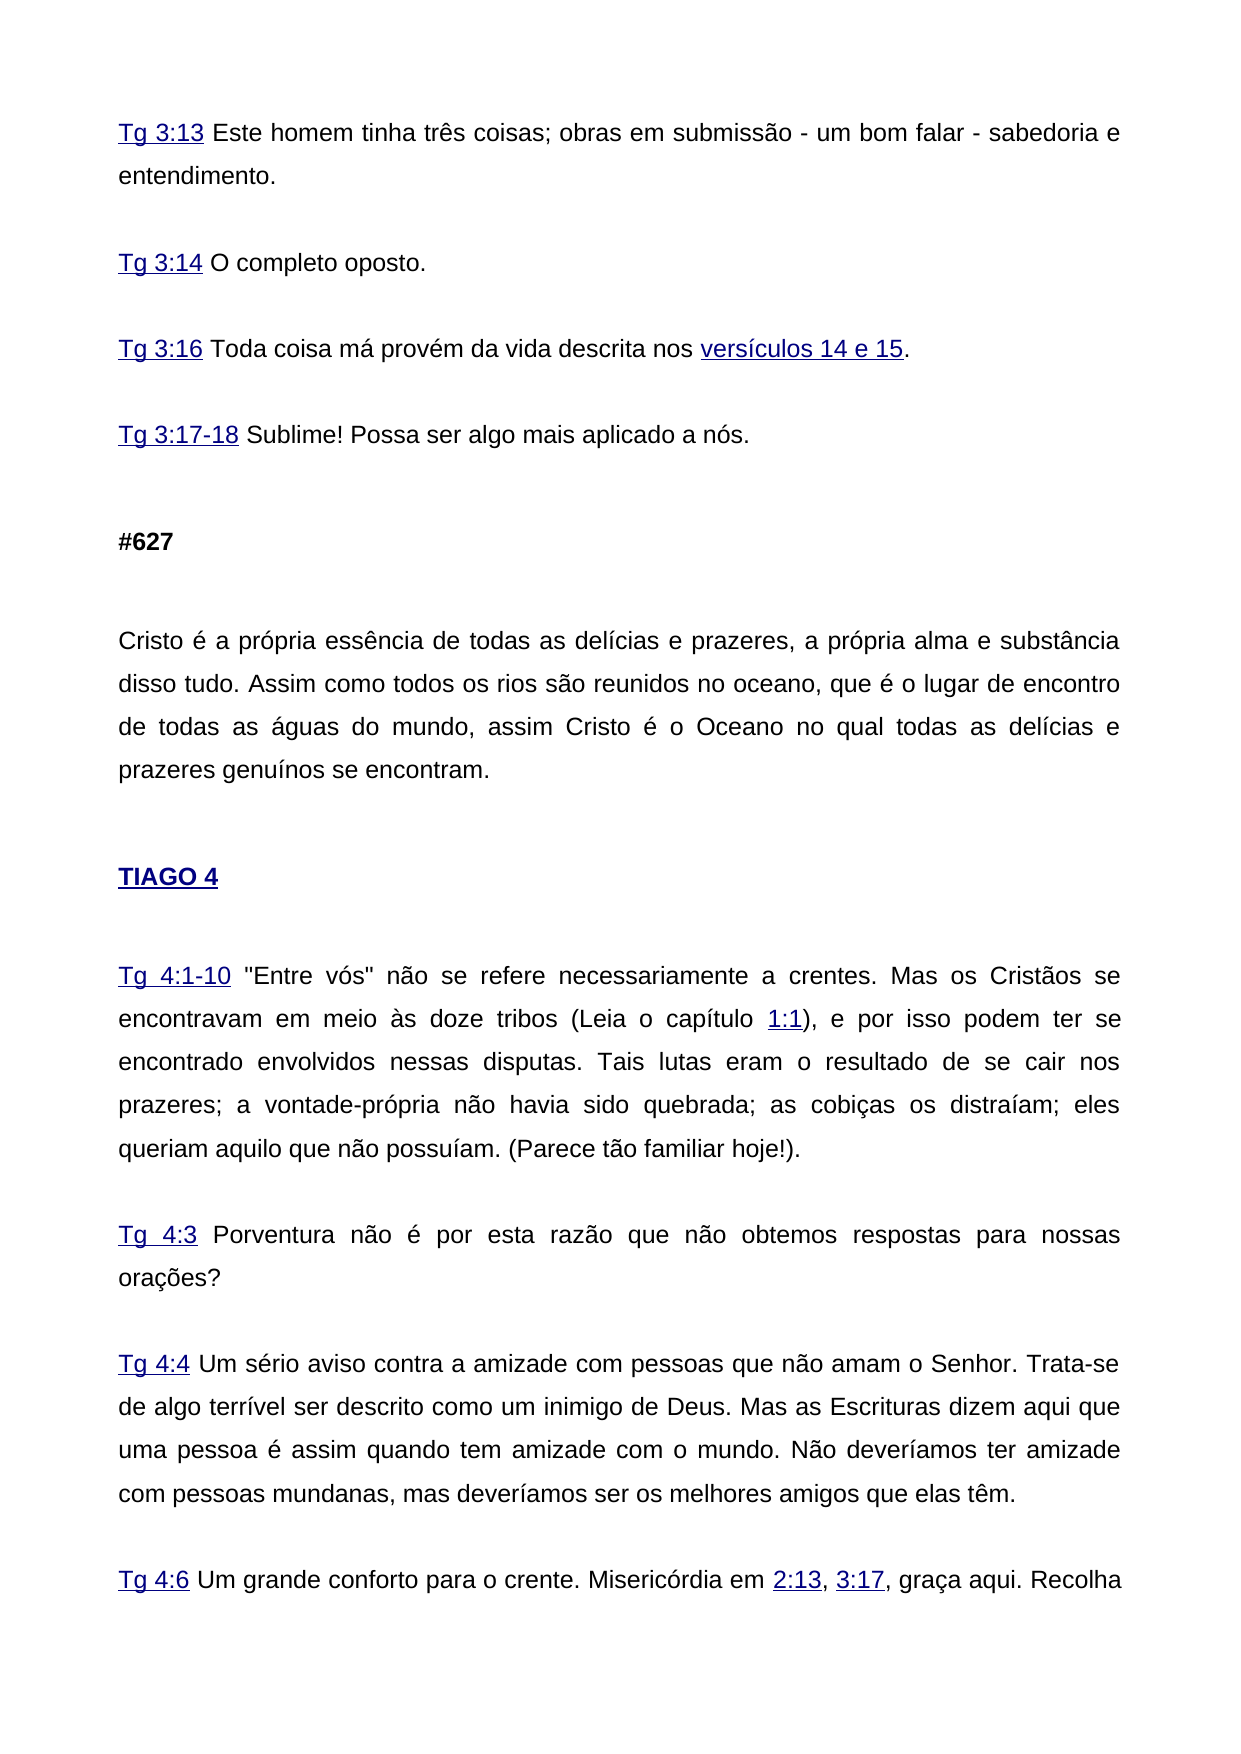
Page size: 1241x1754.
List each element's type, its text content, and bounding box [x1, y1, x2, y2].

text Tg 3:17-18 Sublime! Possa ser algo mais aplicado a nós. [118, 420, 1122, 449]
text Tg 3:14 O completo oposto. [118, 247, 1122, 276]
text Tg 4:4 Um sério aviso contra a amizade com pessoas que não amam o Senhor. Trata-se de algo terrível ser descrito como um inimigo de Deus. Mas as Escrituras dizem aqui que uma pessoa é assim quando tem amizade com o mundo. Não deveríamos ter amizade com pessoas mundanas, mas deveríamos ser os melhores amigos que elas têm. [118, 1349, 1122, 1507]
text Cristo é a própria essência de todas as delícias e prazeres, a própria alma e substância disso tudo. Assim como todos os rios são reunidos no oceano, que é o lugar de encontro de todas as águas do mundo, assim Cristo é o Oceano no qual todas as delícias e prazeres genuínos se encontram. [118, 626, 1122, 784]
text Tg 4:6 Um grande conforto para o crente. Misericórdia em 2:13, 3:17, graça aqui. Recolha [118, 1565, 1122, 1593]
text Tg 4:3 Porventura não é por esta razão que não obtemos respostas para nossas orações? [118, 1220, 1122, 1292]
text Tg 3:13 Este homem tinha três coisas; obras em submissão - um bom falar - sabedoria e entendimento. [118, 118, 1122, 190]
subtitle TIAGO 4 [118, 862, 1122, 891]
text Tg 3:16 Toda coisa má provém da vida descrita nos versículos 14 e 15. [118, 334, 1122, 362]
text Tg 4:1-10 "Entre vós" não se refere necessariamente a crentes. Mas os Cristãos se encontravam em meio às doze tribos (Leia o capítulo 1:1), e por isso podem ter se encontrado envolvidos nessas disputas. Tais lutas eram o resultado de se cair nos prazeres; a vontade-própria não havia sido quebrada; as cobiças os distraíam; eles queriam aquilo que não possuíam. (Parece tão familiar hoje!). [118, 961, 1122, 1162]
subtitle #627 [118, 527, 1122, 556]
